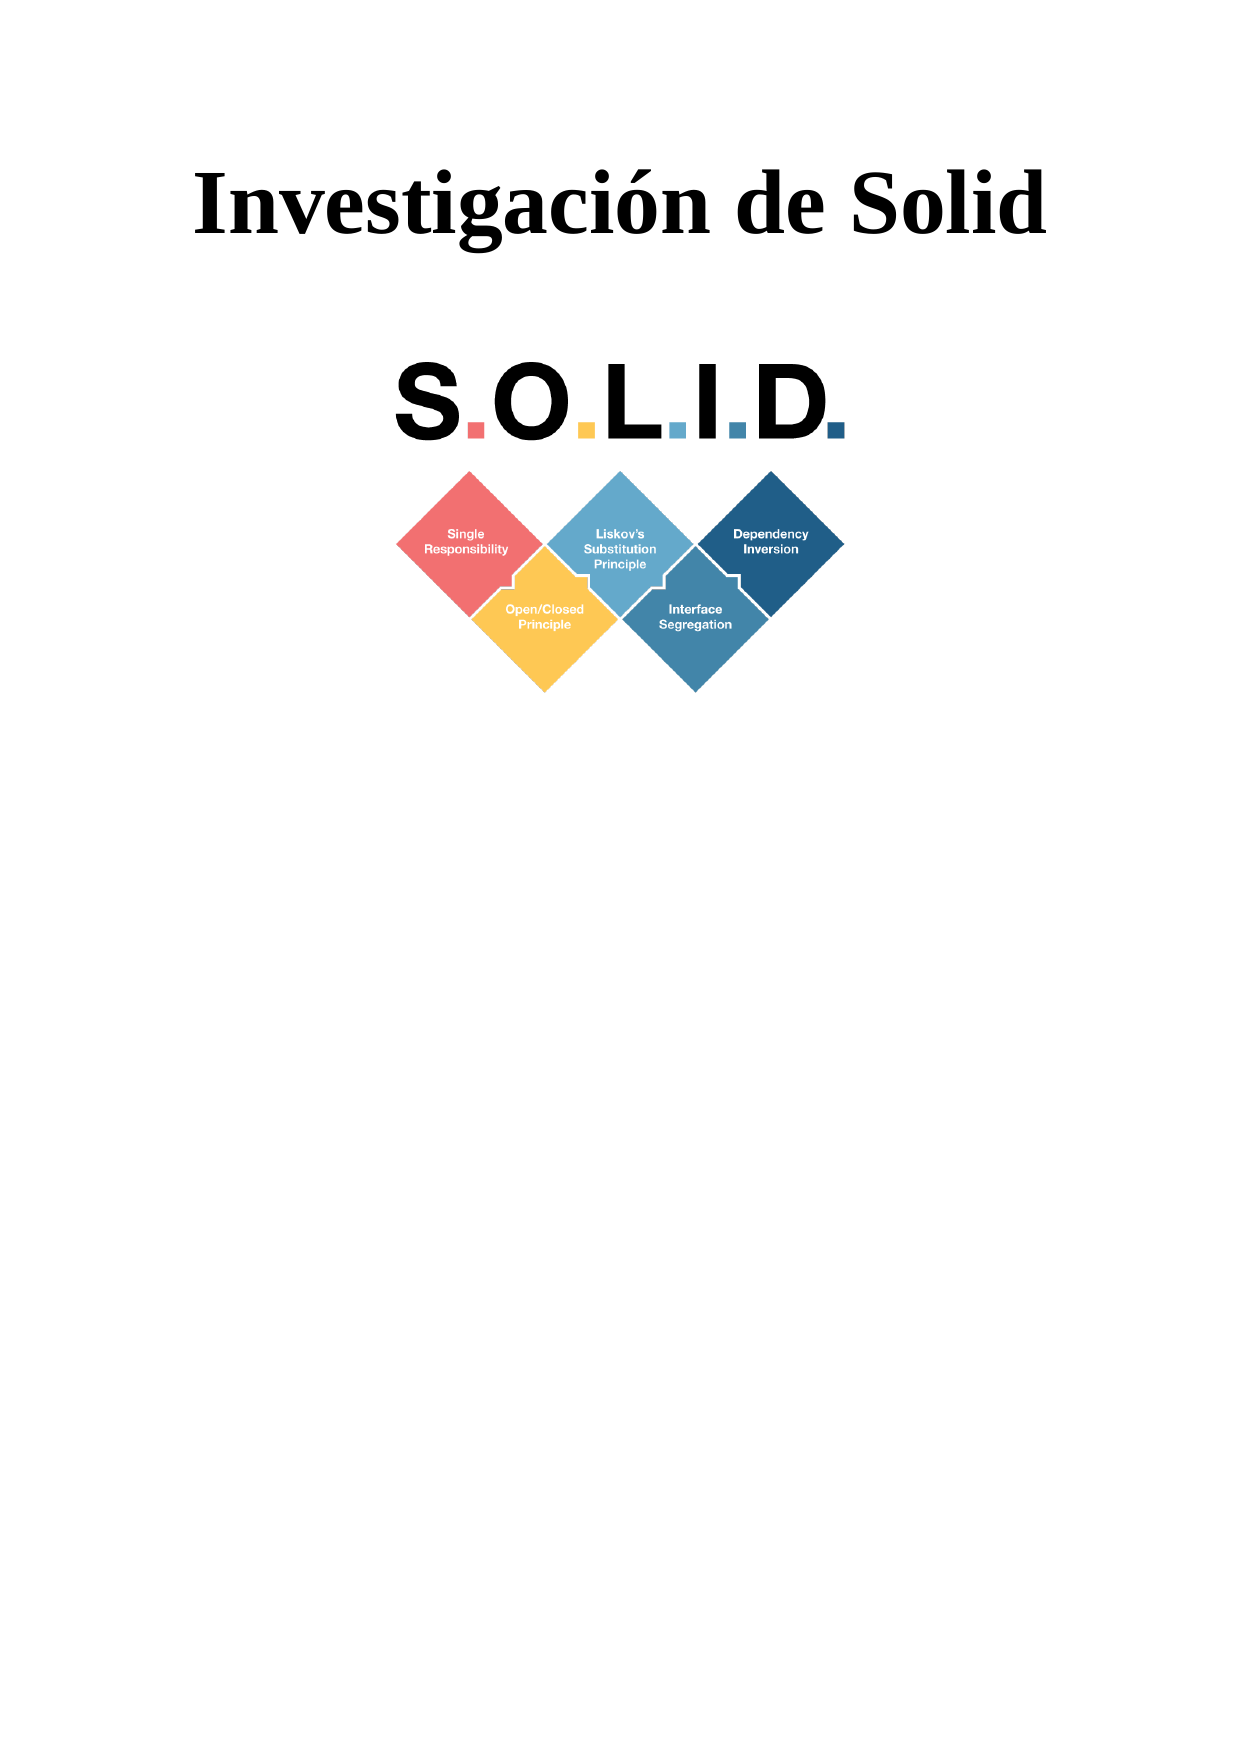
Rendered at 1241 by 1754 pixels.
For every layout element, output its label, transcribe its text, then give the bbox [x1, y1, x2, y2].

picture [273, 282, 967, 772]
text Investigación de Solid [177, 148, 1063, 253]
